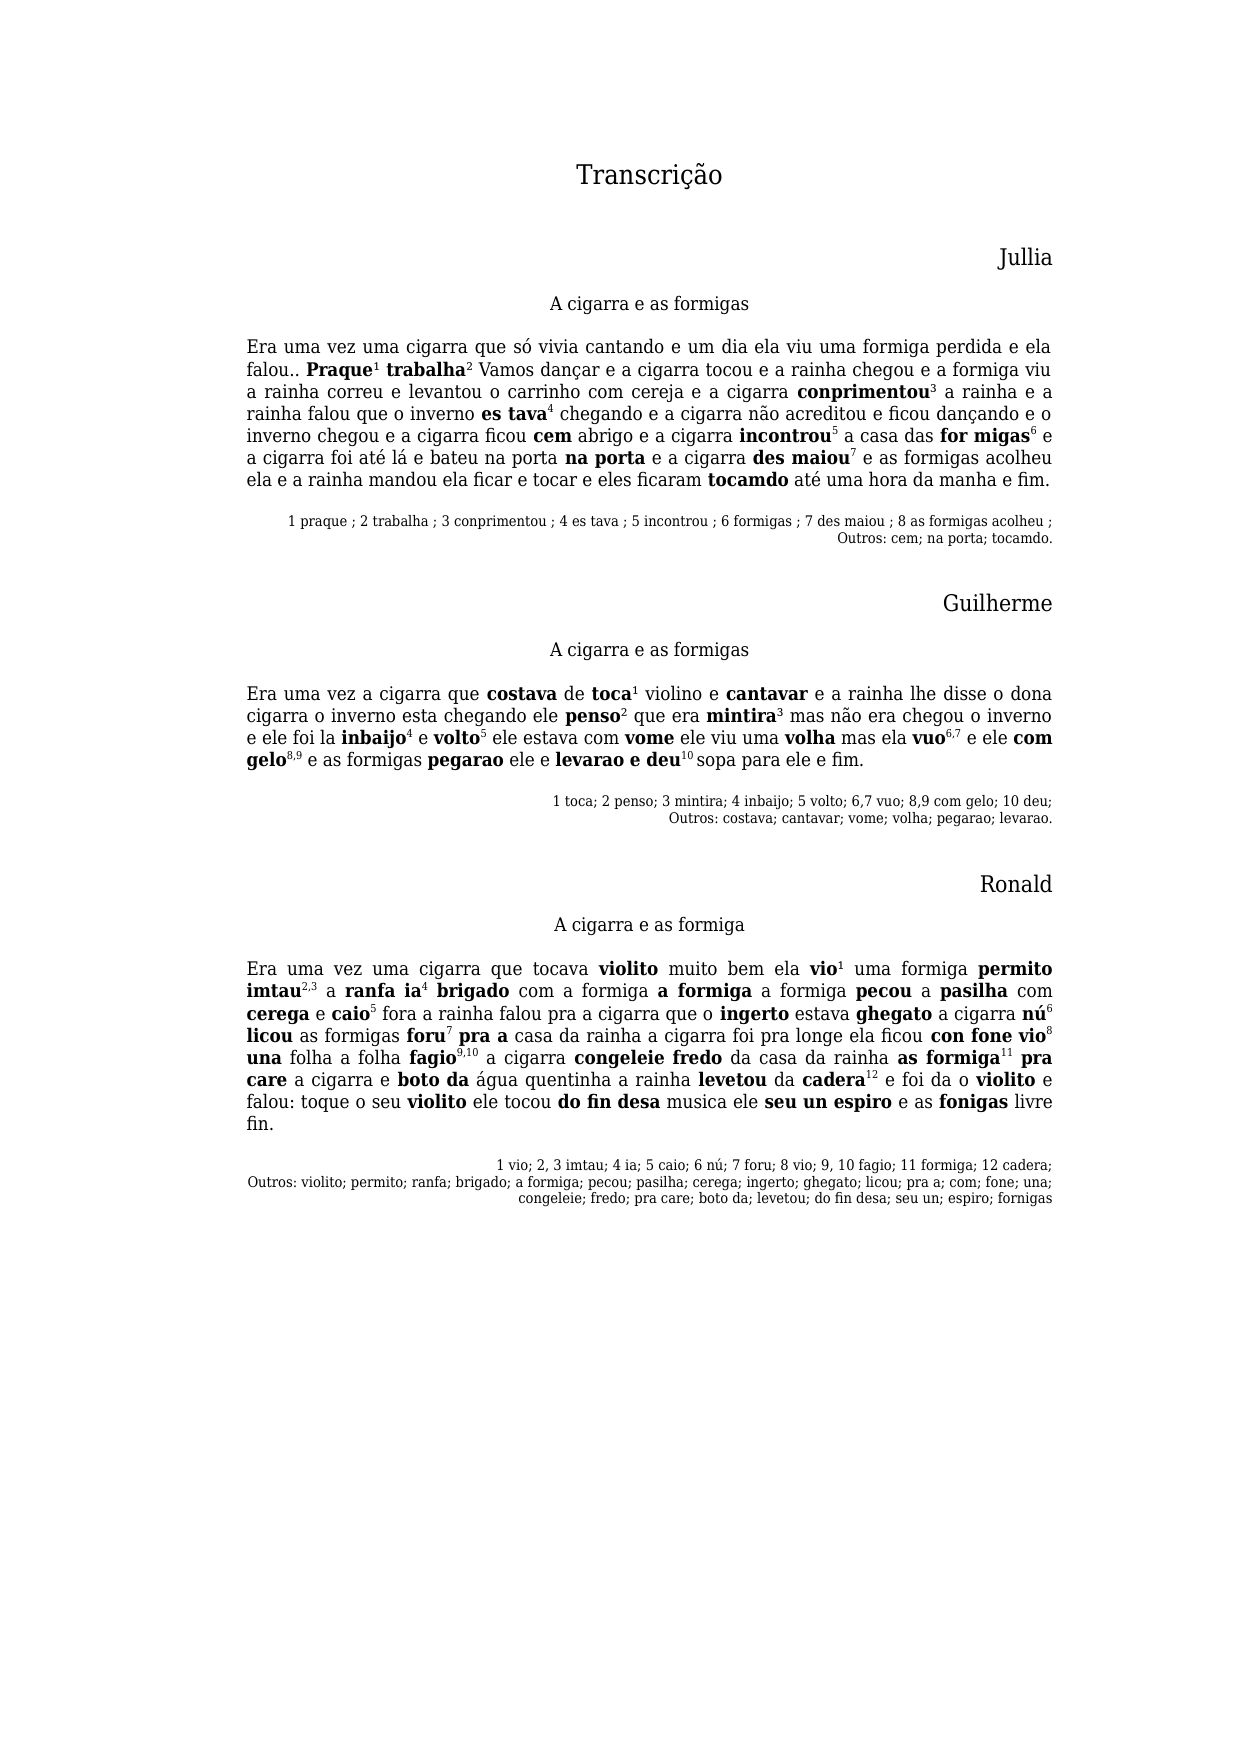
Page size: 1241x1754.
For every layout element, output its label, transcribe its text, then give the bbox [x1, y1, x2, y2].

text Outros: costava; cantavar; vome; volha; pegarao; levarao. [246, 810, 1053, 827]
text Outros: cem; na porta; tocamdo. [246, 530, 1053, 547]
text Era uma vez a cigarra que costava de toca¹ violino e cantavar e a rainha lhe disse o dona cigarra o inverno esta chegando ele penso² que era mintira³ mas não era chegou o inverno e ele foi la inbaijo4 e volto5 ele estava com vome ele viu uma volha mas ela vuo6,7 e ele com gelo8,9 e as formigas pegarao ele e levarao e deu10 sopa para ele e fim. [246, 683, 1053, 771]
text A cigarra e as formigas [246, 293, 1053, 315]
text Era uma vez uma cigarra que só vivia cantando e um dia ela viu uma formiga perdida e ela falou.. Praque¹ trabalha² Vamos dançar e a cigarra tocou e a rainha chegou e a formiga viu a rainha correu e levantou o carrinho com cereja e a cigarra conprimentou³ a rainha e a rainha falou que o inverno es tava4 chegando e a cigarra não acreditou e ficou dançando e o inverno chegou e a cigarra ficou cem abrigo e a cigarra incontrou5 a casa das for migas6 e a cigarra foi até lá e bateu na porta na porta e a cigarra des maiou7 e as formigas acolheu ela e a rainha mandou ela ficar e tocar e eles ficaram tocamdo até uma hora da manha e fim. [246, 337, 1053, 491]
text A cigarra e as formiga [246, 914, 1053, 936]
text 1 praque ; 2 trabalha ; 3 conprimentou ; 4 es tava ; 5 incontrou ; 6 formigas ; 7 des maiou ; 8 as formigas acolheu ; [246, 513, 1053, 530]
text Transcrição [246, 159, 1053, 191]
text Ronald [246, 871, 1053, 897]
text Guilherme [246, 591, 1053, 617]
text 1 vio; 2, 3 imtau; 4 ia; 5 caio; 6 nú; 7 foru; 8 vio; 9, 10 fagio; 11 formiga; 12 cadera; [246, 1156, 1053, 1173]
text Jullia [246, 244, 1053, 271]
text Outros: violito; permito; ranfa; brigado; a formiga; pecou; pasilha; cerega; ingerto; ghegato; licou; pra a; com; fone; una; congeleie; fredo; pra care; boto da; levetou; do fin desa; seu un; espiro; fornigas [246, 1173, 1053, 1207]
text 1 toca; 2 penso; 3 mintira; 4 inbaijo; 5 volto; 6,7 vuo; 8,9 com gelo; 10 deu; [246, 793, 1053, 810]
text Era uma vez uma cigarra que tocava violito muito bem ela vio¹ uma formiga permito imtau2,3 a ranfa ia4 brigado com a formiga a formiga a formiga pecou a pasilha com cerega e caio5 fora a rainha falou pra a cigarra que o ingerto estava ghegato a cigarra nú6 licou as formigas foru7 pra a casa da rainha a cigarra foi pra longe ela ficou con fone vio8 una folha a folha fagio9,10 a cigarra congeleie fredo da casa da rainha as formiga11 pra care a cigarra e boto da água quentinha a rainha levetou da cadera12 e foi da o violito e falou: toque o seu violito ele tocou do fin desa musica ele seu un espiro e as fonigas livre fin. [246, 958, 1053, 1134]
text A cigarra e as formigas [246, 639, 1053, 661]
